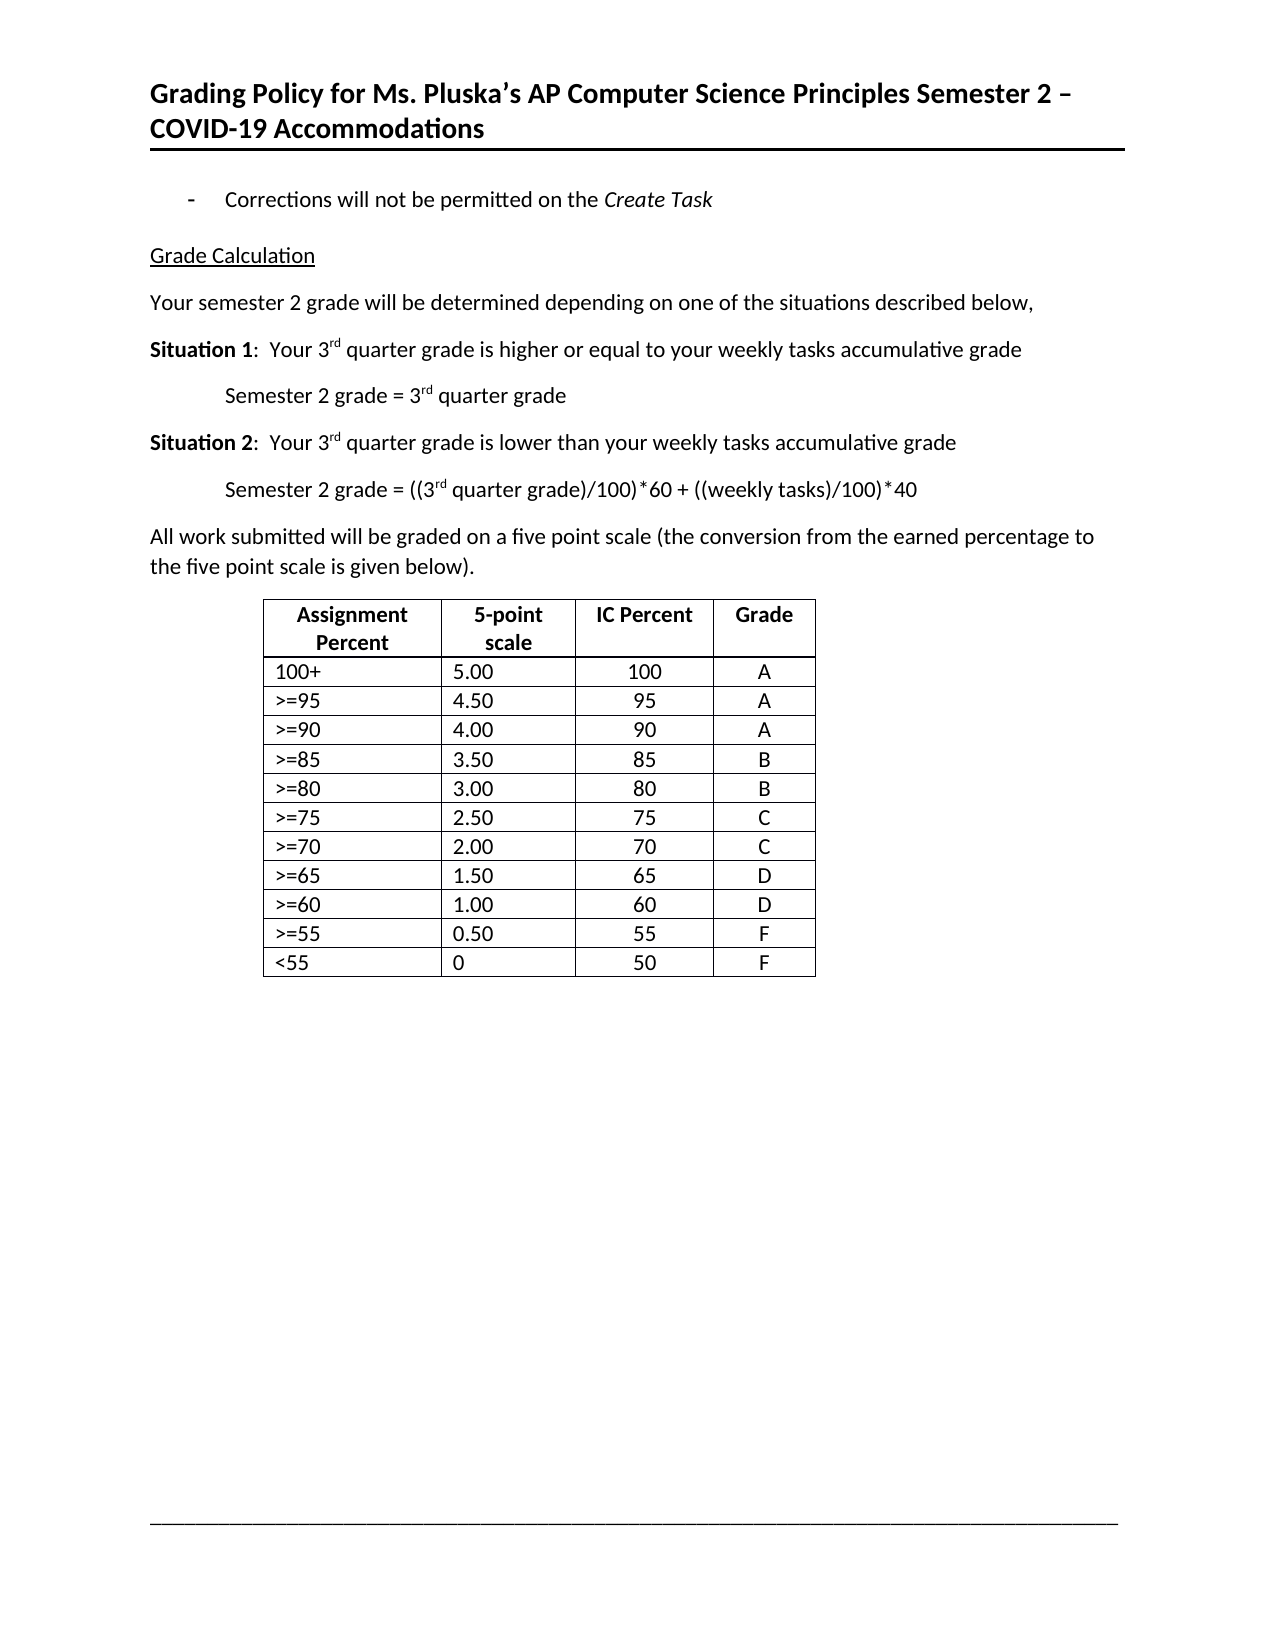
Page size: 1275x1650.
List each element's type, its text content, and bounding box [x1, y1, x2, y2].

table_cell B [714, 774, 815, 802]
table_cell A [714, 716, 815, 744]
table_header Grade [714, 600, 815, 656]
table_cell 65 [576, 861, 713, 889]
table_cell >=80 [264, 774, 441, 802]
table_cell 4.00 [442, 716, 575, 744]
text Semester 2 grade = ((3rd quarter grade)/100)*60 + ((weekly tasks)/100)*40 [150, 475, 1125, 503]
table_cell B [714, 745, 815, 773]
table_cell 55 [576, 919, 713, 947]
table_cell 3.00 [442, 774, 575, 802]
table_cell >=70 [264, 832, 441, 860]
table_cell 100 [576, 658, 713, 686]
table_cell C [714, 803, 815, 831]
table_cell 0.50 [442, 919, 575, 947]
table_cell 95 [576, 687, 713, 714]
table_cell D [714, 890, 815, 918]
table_cell A [714, 687, 815, 714]
table_cell 1.50 [442, 861, 575, 889]
table_header 5-point scale [442, 600, 575, 656]
table_cell 2.50 [442, 803, 575, 831]
table_cell >=95 [264, 687, 441, 714]
table_cell 90 [576, 716, 713, 744]
table_cell 75 [576, 803, 713, 831]
table_cell 3.50 [442, 745, 575, 773]
table_cell >=55 [264, 919, 441, 947]
text All work submitted will be graded on a five point scale (the conversion from the earned percentage to the five point scale is given below). [150, 522, 1125, 581]
table_cell 60 [576, 890, 713, 918]
table_cell 100+ [264, 658, 441, 686]
table_cell >=65 [264, 861, 441, 889]
table_header IC Percent [576, 600, 713, 656]
list Corrections will not be permitted on the Create Task [187, 185, 1125, 213]
table_cell >=60 [264, 890, 441, 918]
table_cell 80 [576, 774, 713, 802]
table_cell 0 [442, 948, 575, 976]
text Grade Calculation [150, 241, 1125, 269]
text Situation 1: Your 3rd quarter grade is higher or equal to your weekly tasks accumulative grade [150, 335, 1125, 363]
text Situation 2: Your 3rd quarter grade is lower than your weekly tasks accumulative grade [150, 428, 1125, 457]
table_cell F [714, 919, 815, 947]
table_cell >=90 [264, 716, 441, 744]
table_cell >=75 [264, 803, 441, 831]
table_cell <55 [264, 948, 441, 976]
text Semester 2 grade = 3rd quarter grade [150, 382, 1125, 410]
table_cell 2.00 [442, 832, 575, 860]
text Your semester 2 grade will be determined depending on one of the situations described below, [150, 288, 1125, 316]
table_cell 4.50 [442, 687, 575, 714]
table_header Assignment Percent [264, 600, 441, 656]
table_cell 85 [576, 745, 713, 773]
table_cell 5.00 [442, 658, 575, 686]
table_cell 1.00 [442, 890, 575, 918]
table_cell 50 [576, 948, 713, 976]
table_cell F [714, 948, 815, 976]
table_cell D [714, 861, 815, 889]
table_cell >=85 [264, 745, 441, 773]
table_cell A [714, 658, 815, 686]
table_cell 70 [576, 832, 713, 860]
table_cell C [714, 832, 815, 860]
